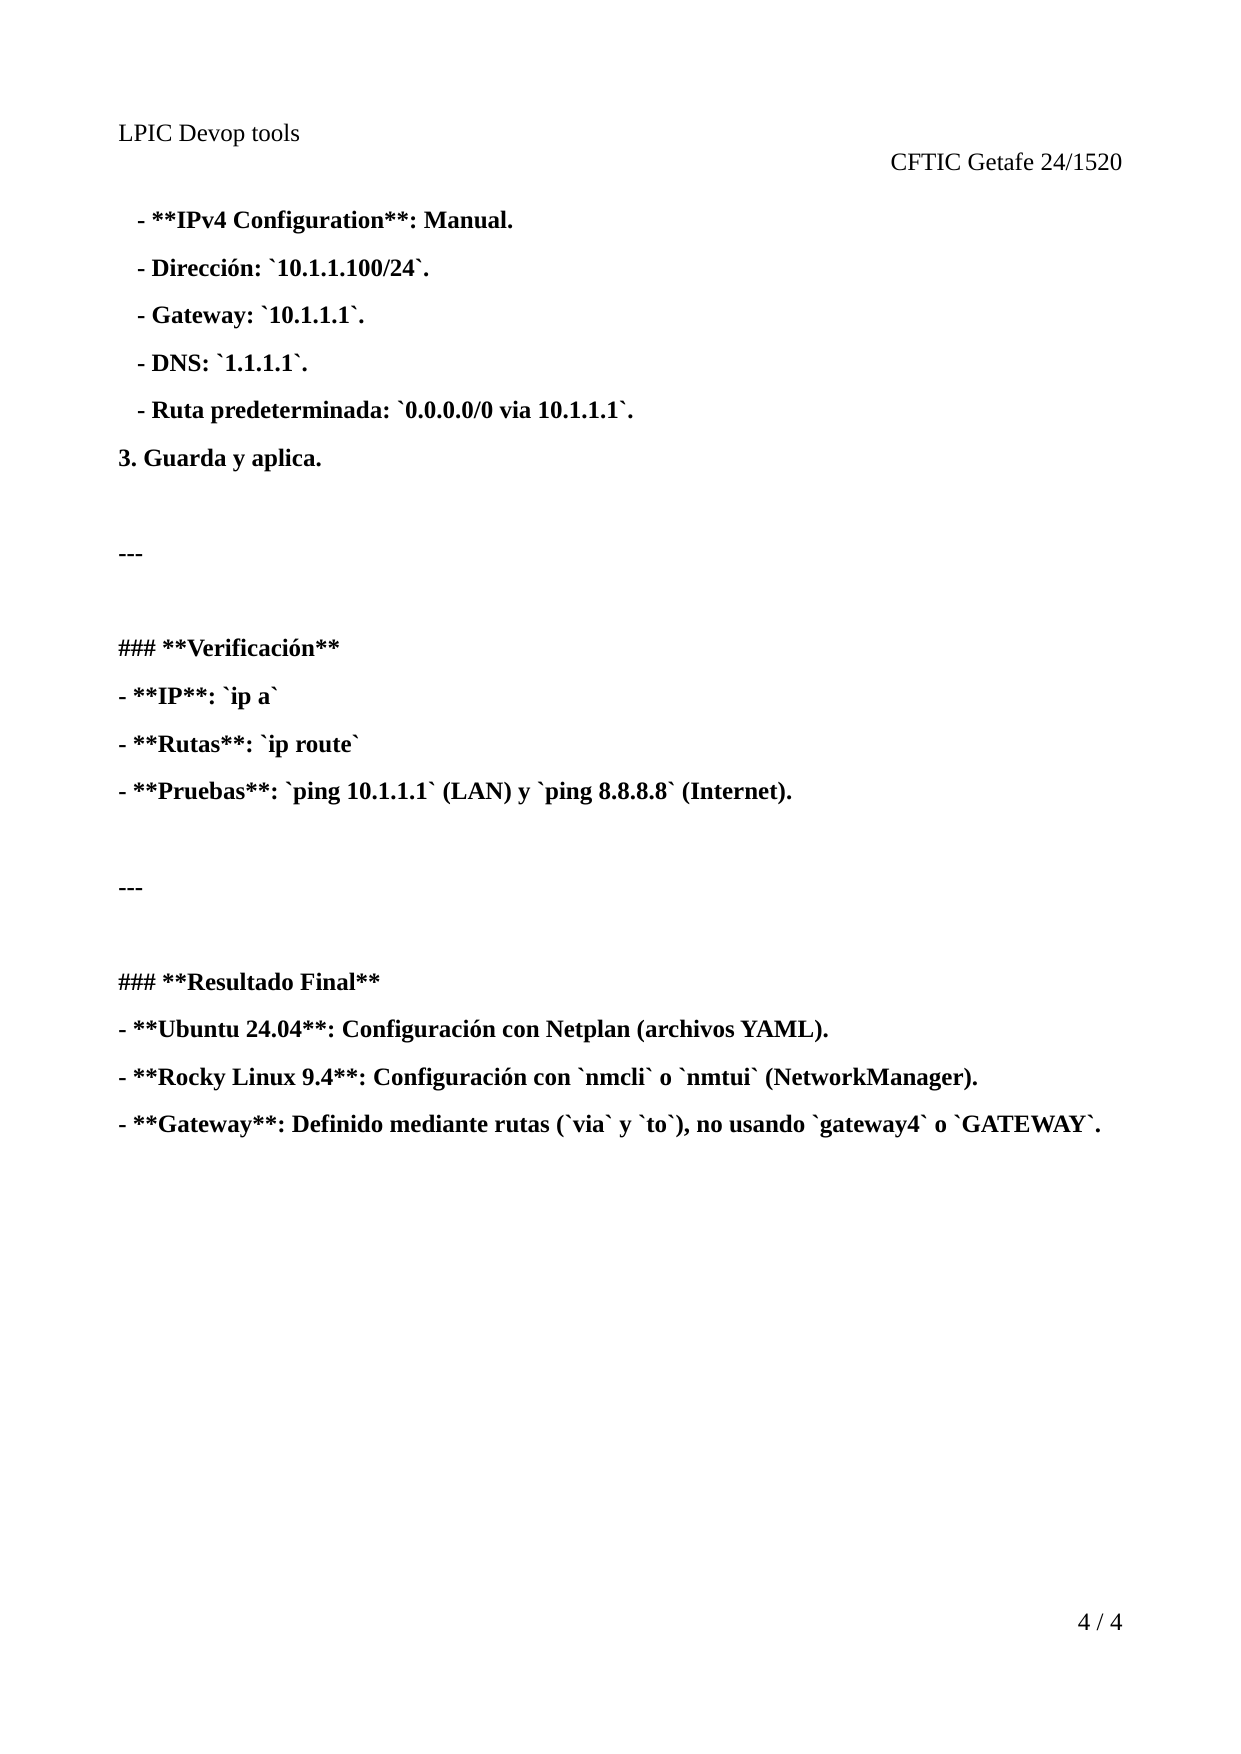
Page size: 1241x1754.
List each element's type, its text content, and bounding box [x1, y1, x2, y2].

text --- [118, 538, 1122, 567]
text --- [118, 872, 1122, 900]
text - **Rutas**: `ip route` [118, 729, 1122, 757]
text - **Pruebas**: `ping 10.1.1.1` (LAN) y `ping 8.8.8.8` (Internet). [118, 776, 1122, 805]
text - **Rocky Linux 9.4**: Configuración con `nmcli` o `nmtui` (NetworkManager). [118, 1062, 1122, 1091]
text - Gateway: `10.1.1.1`. [118, 300, 1122, 329]
text ### **Resultado Final** [118, 967, 1122, 996]
text - **IPv4 Configuration**: Manual. [118, 205, 1122, 234]
text - **IP**: `ip a` [118, 681, 1122, 710]
text - DNS: `1.1.1.1`. [118, 348, 1122, 377]
text - **Ubuntu 24.04**: Configuración con Netplan (archivos YAML). [118, 1014, 1122, 1043]
text - Dirección: `10.1.1.100/24`. [118, 253, 1122, 281]
text - Ruta predeterminada: `0.0.0.0/0 via 10.1.1.1`. [118, 396, 1122, 424]
text - **Gateway**: Definido mediante rutas (`via` y `to`), no usando `gateway4` o `GATEWAY`. [118, 1109, 1122, 1138]
text 3. Guarda y aplica. [118, 443, 1122, 472]
text ### **Verificación** [118, 633, 1122, 662]
